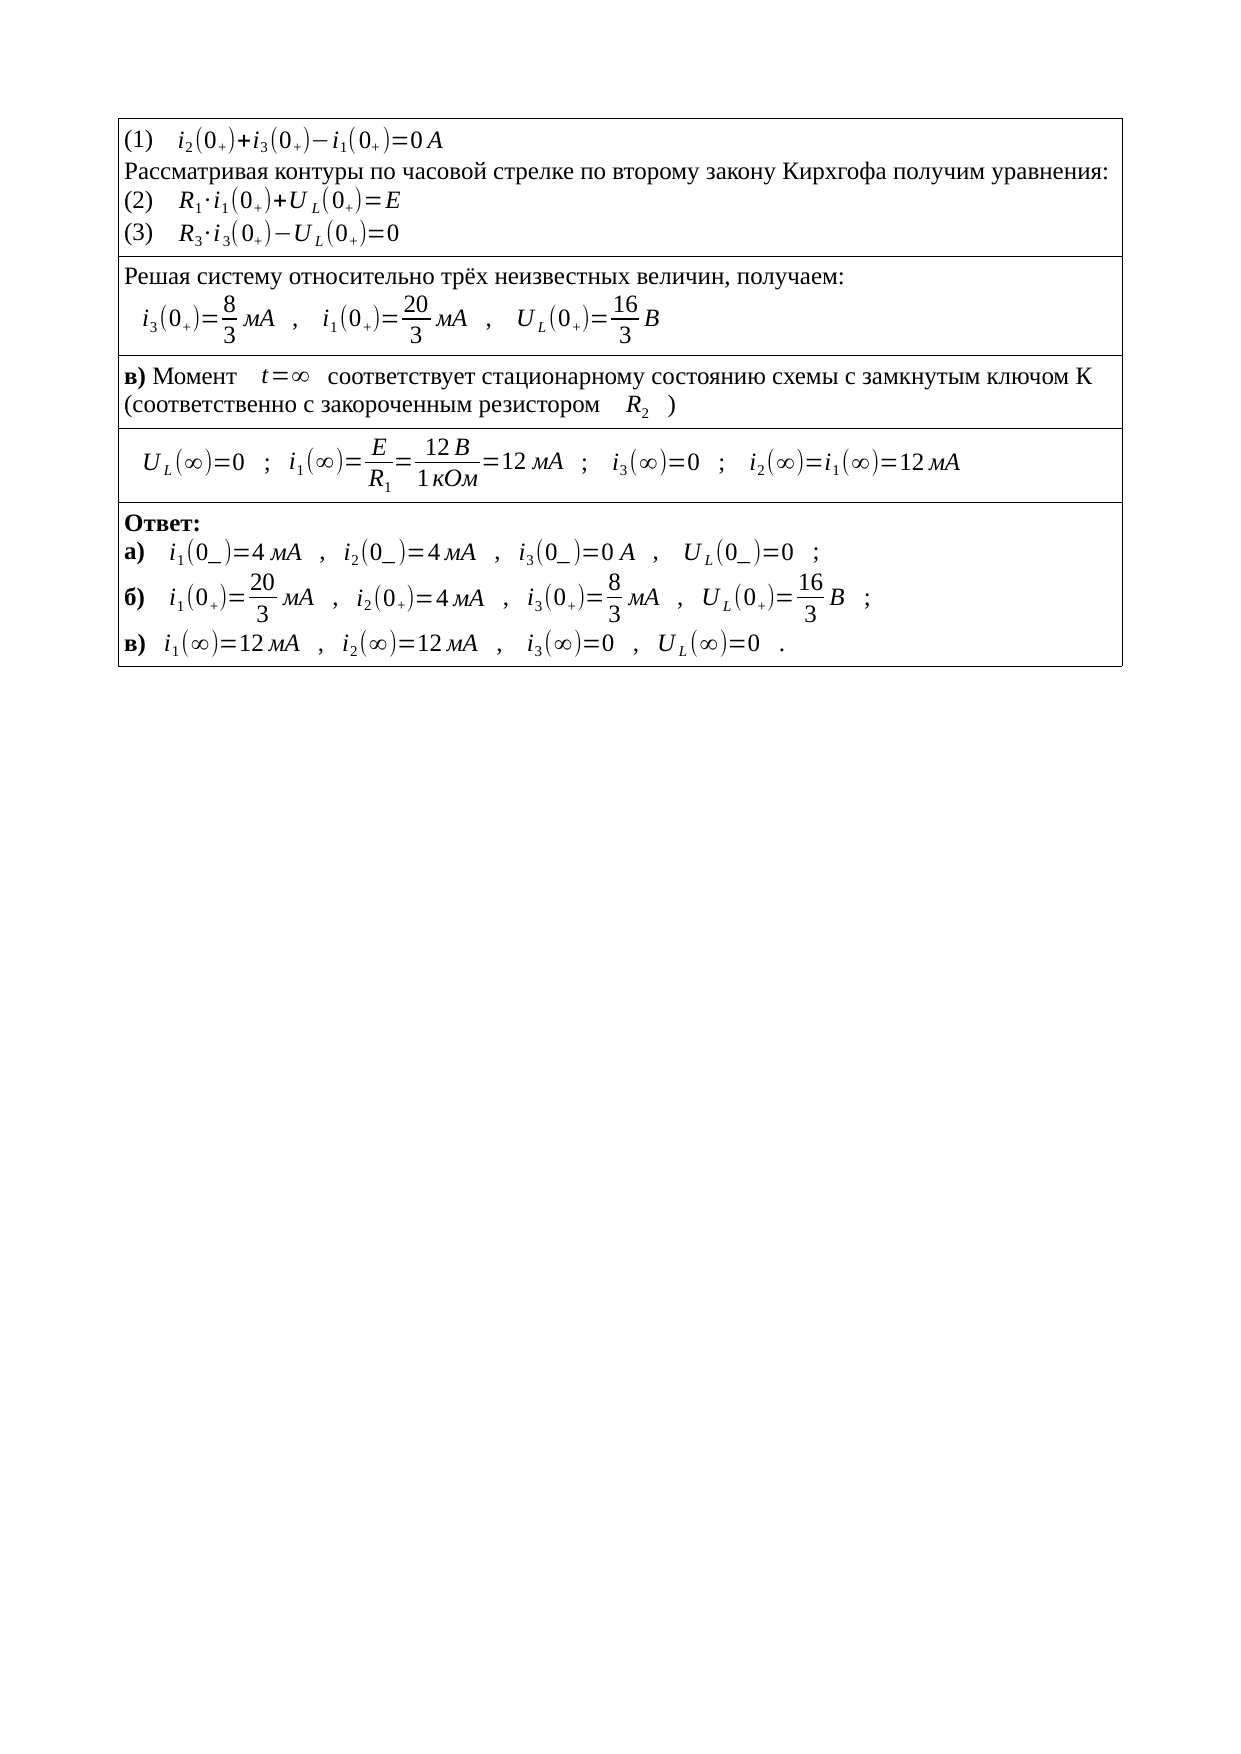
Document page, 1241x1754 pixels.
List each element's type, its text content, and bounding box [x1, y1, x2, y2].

table_cell ;; ; [119, 429, 1122, 502]
table_cell (1) Рассматривая контуры по часовой стрелке по второму закону Кирхгофа получим уравнения: (2) (3) [119, 119, 1122, 256]
table_cell Ответ: а) ,,, ; б) ,,,; в),, ,. [119, 503, 1122, 666]
table_cell Решая систему относительно трёх неизвестных величин, получаем: , , [119, 257, 1122, 355]
table_cell в) Момент соответствует стационарному состоянию схемы с замкнутым ключом К (соответственно с закороченным резистором ) [119, 356, 1122, 428]
